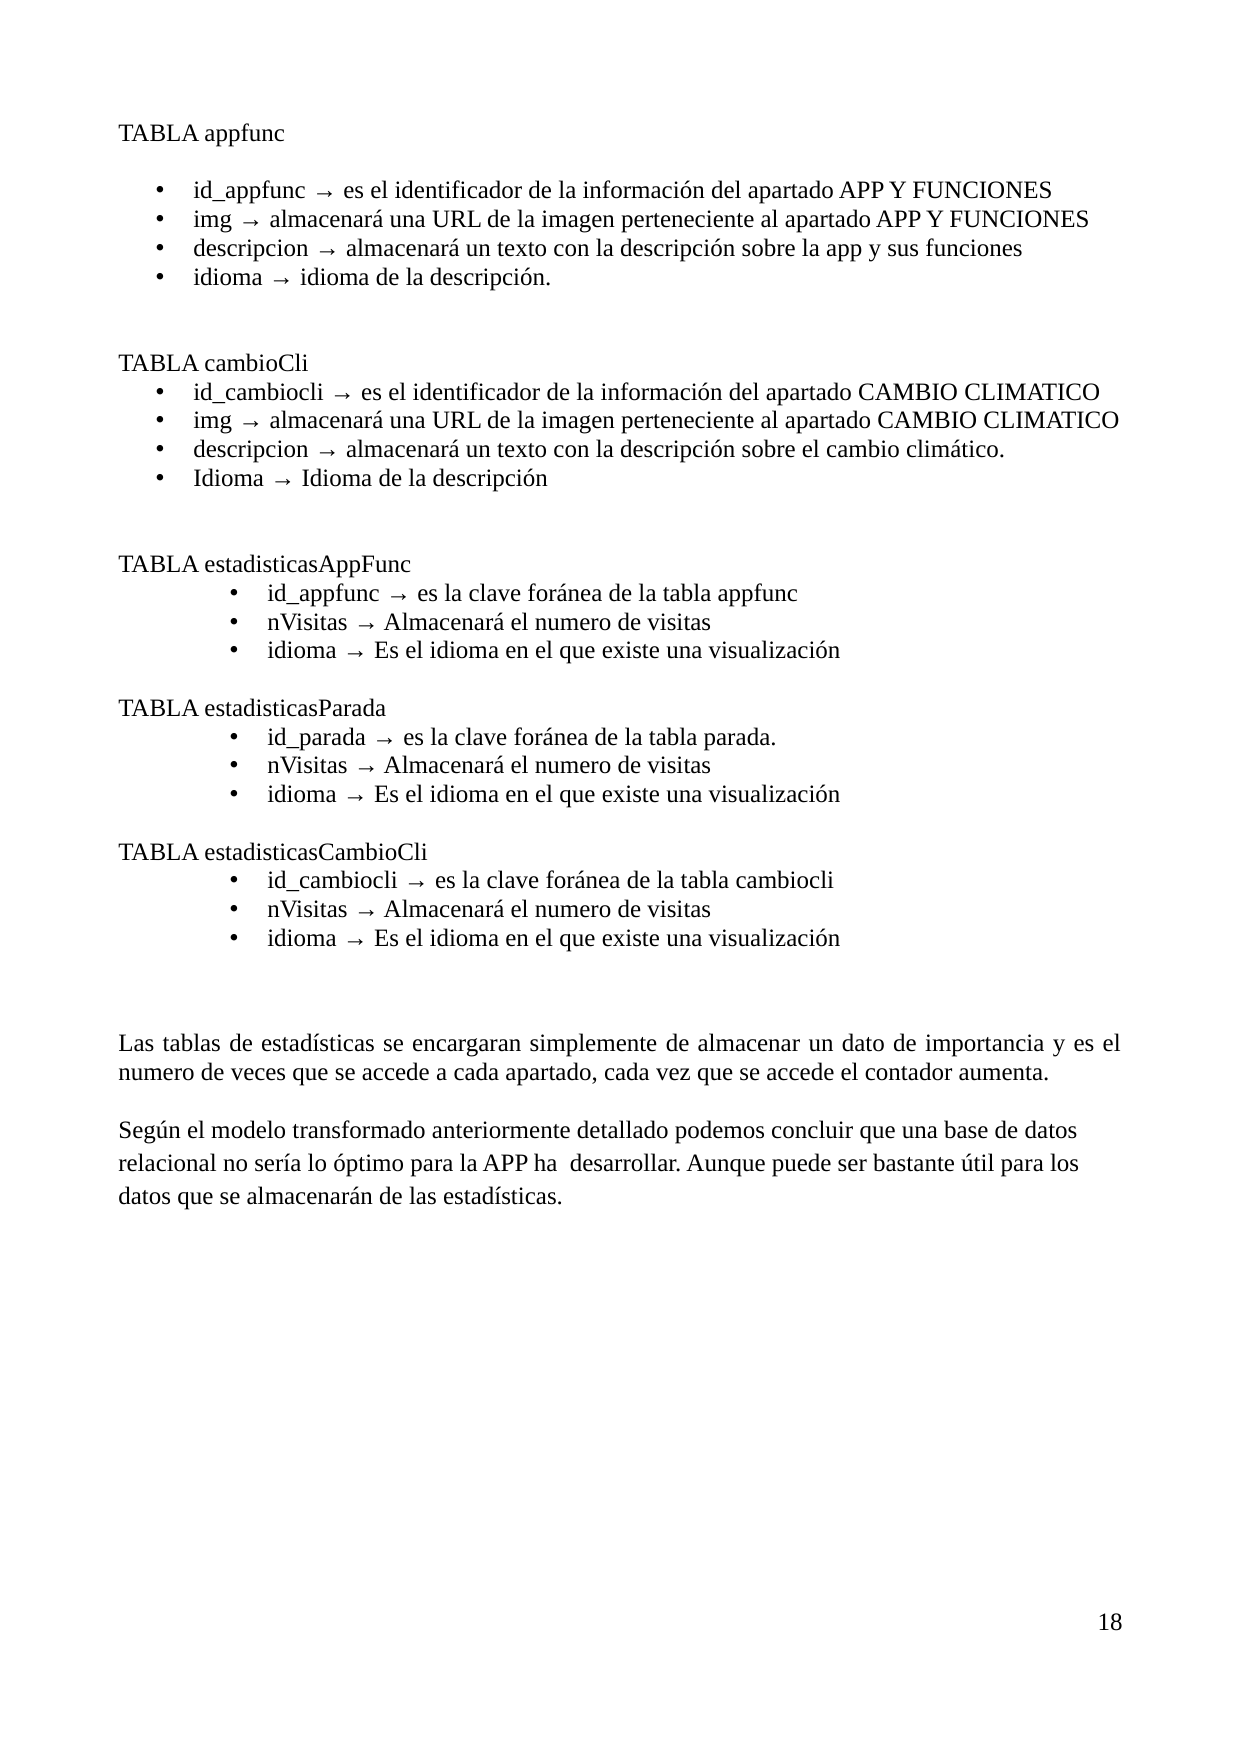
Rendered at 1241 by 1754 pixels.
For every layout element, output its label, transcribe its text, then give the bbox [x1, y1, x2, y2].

list id_appfunc → es el identificador de la información del apartado APP Y FUNCIONES [156, 176, 1122, 204]
list img → almacenará una URL de la imagen perteneciente al apartado CAMBIO CLIMATICO [156, 406, 1122, 434]
list idioma → Es el idioma en el que existe una visualización [229, 923, 1122, 952]
text Según el modelo transformado anteriormente detallado podemos concluir que una base de datos relacional no sería lo óptimo para la APP ha desarrollar. Aunque puede ser bastante útil para los datos que se almacenarán de las estadísticas. [118, 1115, 1122, 1209]
list id_cambiocli → es el identificador de la información del apartado CAMBIO CLIMATICO [156, 377, 1122, 406]
list nVisitas → Almacenará el numero de visitas [229, 894, 1122, 923]
text TABLA appfunc [118, 118, 1122, 147]
list idioma → Es el idioma en el que existe una visualización [229, 636, 1122, 664]
list descripcion → almacenará un texto con la descripción sobre el cambio climático. [156, 434, 1122, 463]
text TABLA cambioCli [118, 348, 1122, 377]
list Idioma → Idioma de la descripción [156, 463, 1122, 492]
list idioma → Es el idioma en el que existe una visualización [229, 779, 1122, 808]
list nVisitas → Almacenará el numero de visitas [229, 607, 1122, 636]
list id_parada → es la clave foránea de la tabla parada. [229, 722, 1122, 751]
text TABLA estadisticasParada [118, 693, 1122, 722]
list img → almacenará una URL de la imagen perteneciente al apartado APP Y FUNCIONES [156, 204, 1122, 233]
text Las tablas de estadísticas se encargaran simplemente de almacenar un dato de importancia y es el numero de veces que se accede a cada apartado, cada vez que se accede el contador aumenta. [118, 1028, 1122, 1086]
list id_cambiocli → es la clave foránea de la tabla cambiocli [229, 866, 1122, 894]
list idioma → idioma de la descripción. [156, 262, 1122, 291]
list nVisitas → Almacenará el numero de visitas [229, 751, 1122, 779]
text TABLA estadisticasCambioCli [118, 837, 1122, 866]
list id_appfunc → es la clave foránea de la tabla appfunc [229, 578, 1122, 607]
list descripcion → almacenará un texto con la descripción sobre la app y sus funciones [156, 233, 1122, 262]
text TABLA estadisticasAppFunc [118, 549, 1122, 578]
